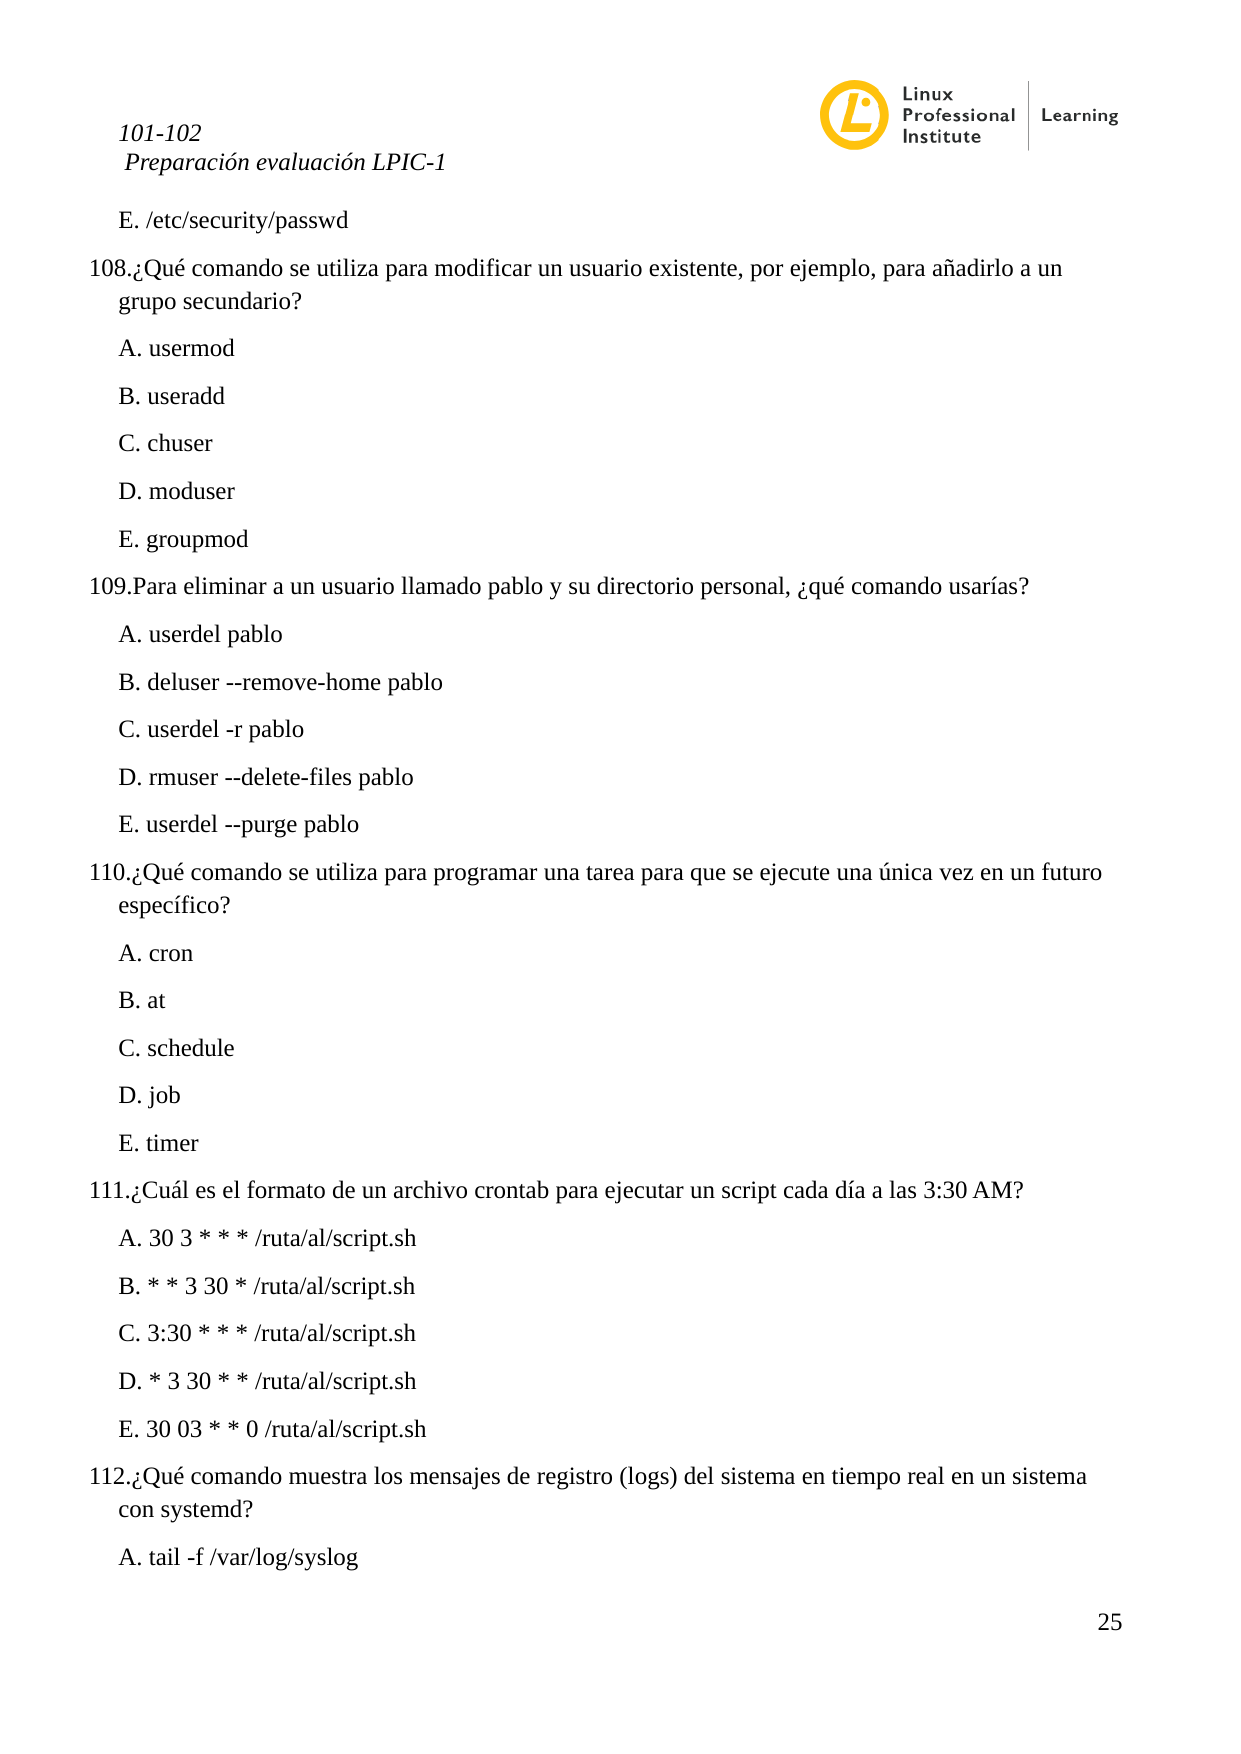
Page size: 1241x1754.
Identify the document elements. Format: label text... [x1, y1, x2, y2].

list E. groupmod [118, 524, 1122, 552]
list C. schedule [118, 1033, 1122, 1062]
list D. job [118, 1080, 1122, 1109]
list E. timer [118, 1128, 1122, 1157]
list ¿Qué comando muestra los mensajes de registro (logs) del sistema en tiempo real en un sistema con systemd? [118, 1461, 1122, 1523]
list D. moduser [118, 476, 1122, 505]
list A. usermod [118, 333, 1122, 362]
list D. * 3 30 * * /ruta/al/script.sh [118, 1366, 1122, 1395]
list B. useradd [118, 381, 1122, 410]
list C. userdel -r pablo [118, 714, 1122, 743]
list C. chuser [118, 428, 1122, 457]
list B. at [118, 985, 1122, 1014]
list A. userdel pablo [118, 619, 1122, 648]
list E. /etc/security/passwd [118, 205, 1122, 234]
list D. rmuser --delete-files pablo [118, 762, 1122, 791]
list ¿Qué comando se utiliza para programar una tarea para que se ejecute una única vez en un futuro específico? [118, 857, 1122, 919]
list A. tail -f /var/log/syslog [118, 1542, 1122, 1571]
picture [819, 79, 1119, 151]
list ¿Cuál es el formato de un archivo crontab para ejecutar un script cada día a las 3:30 AM? [118, 1176, 1122, 1204]
list Para eliminar a un usuario llamado pablo y su directorio personal, ¿qué comando usarías? [118, 571, 1122, 600]
list E. userdel --purge pablo [118, 809, 1122, 838]
list ¿Qué comando se utiliza para modificar un usuario existente, por ejemplo, para añadirlo a un grupo secundario? [118, 253, 1122, 314]
list A. 30 3 * * * /ruta/al/script.sh [118, 1223, 1122, 1252]
list C. 3:30 * * * /ruta/al/script.sh [118, 1318, 1122, 1347]
list B. deluser --remove-home pablo [118, 667, 1122, 695]
list A. cron [118, 938, 1122, 966]
list E. 30 03 * * 0 /ruta/al/script.sh [118, 1414, 1122, 1442]
list B. * * 3 30 * /ruta/al/script.sh [118, 1271, 1122, 1299]
